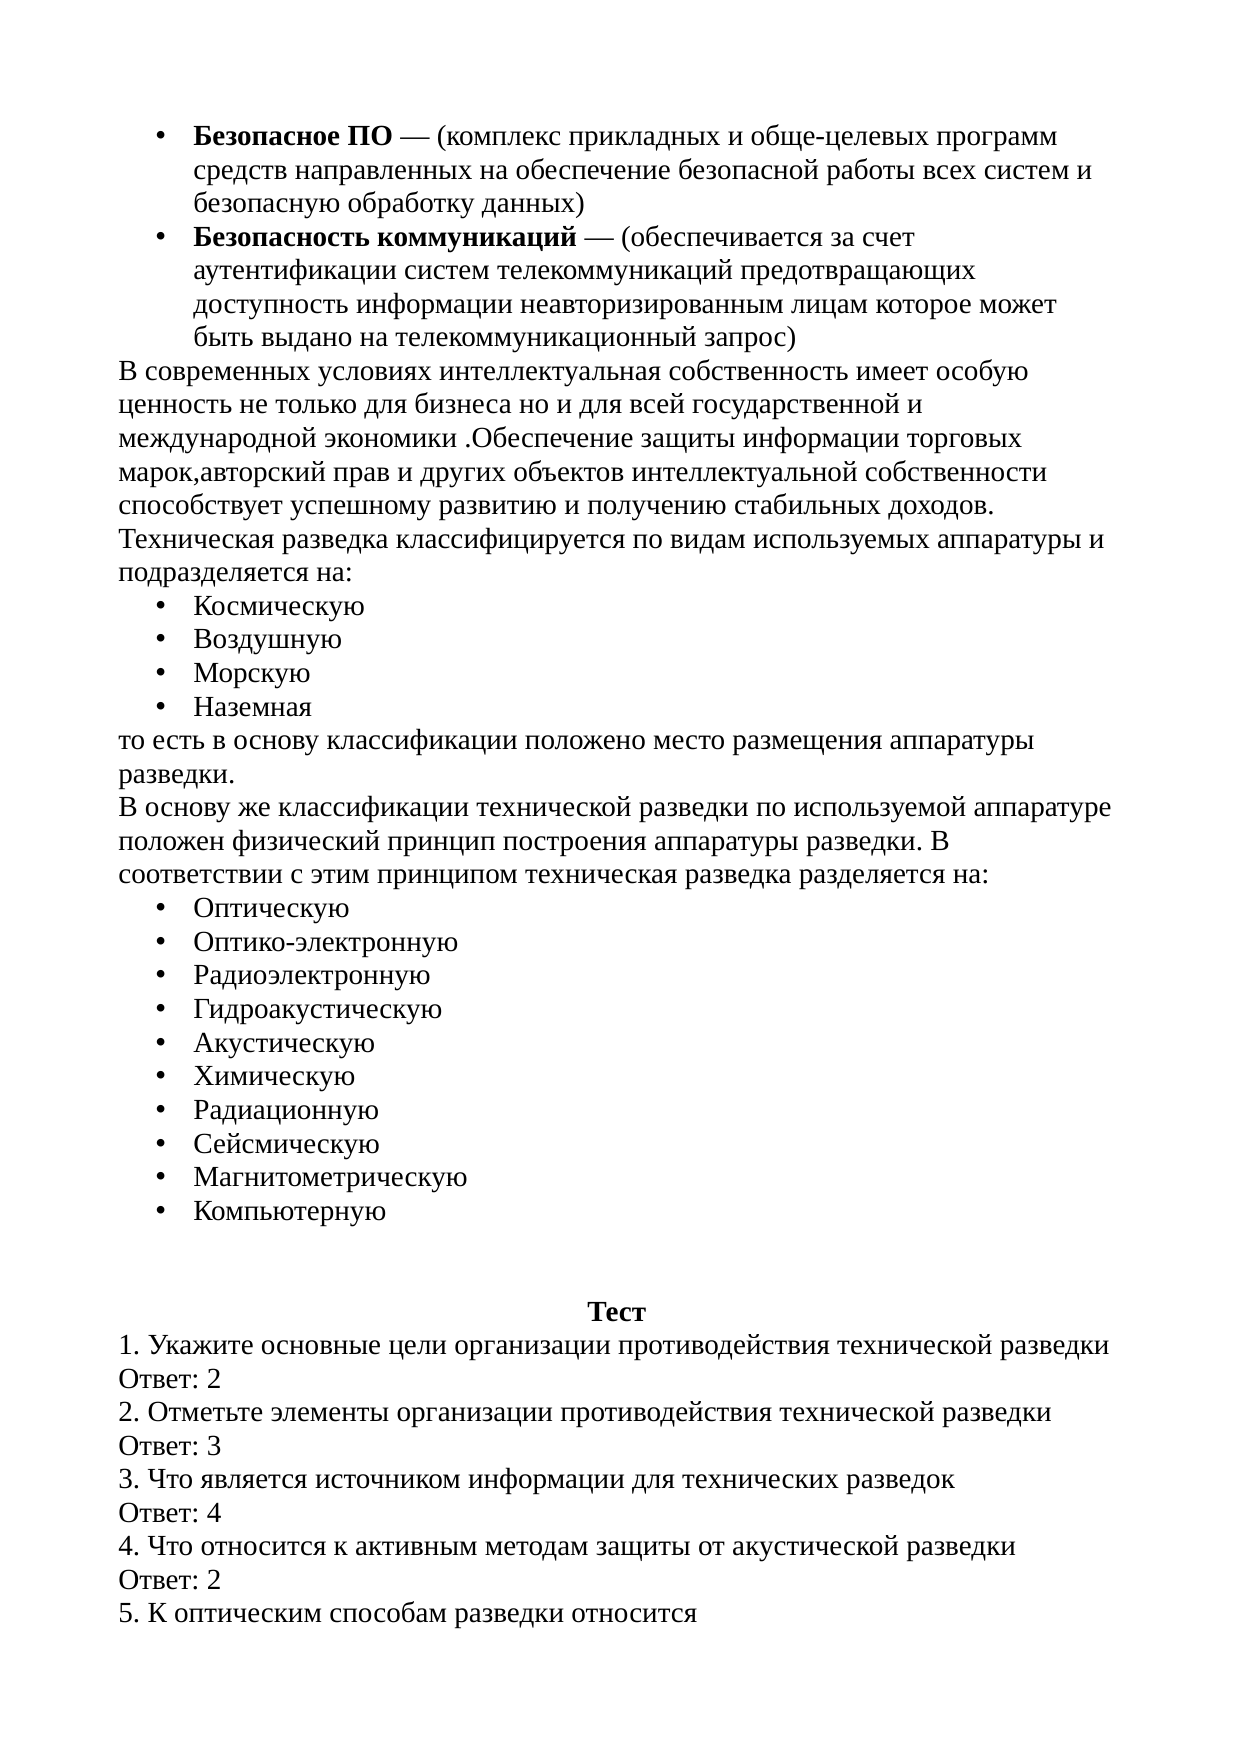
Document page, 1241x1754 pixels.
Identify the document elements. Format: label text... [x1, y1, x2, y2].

text 3. Что является источником информации для технических разведок [118, 1461, 1122, 1495]
list Безопасность коммуникаций — (обеспечивается за счет аутентификации систем телекоммуникаций предотвращающих доступность информации неавторизированным лицам которое может быть выдано на телекоммуникационный запрос) [156, 219, 1122, 353]
text Тест [118, 1294, 1122, 1327]
text В современных условиях интеллектуальная собственность имеет особую ценность не только для бизнеса но и для всей государственной и международной экономики .Обеспечение защиты информации торговых марок,авторский прав и других объектов интеллектуальной собственности способствует успешному развитию и получению стабильных доходов. [118, 353, 1122, 521]
list Радиационную [156, 1092, 1122, 1126]
list Безопасное ПО — (комплекс прикладных и обще-целевых программ средств направленных на обеспечение безопасной работы всех систем и безопасную обработку данных) [156, 118, 1122, 219]
list Радиоэлектронную [156, 957, 1122, 991]
list Оптическую [156, 890, 1122, 924]
text Техническая разведка классифицируется по видам используемых аппаратуры и подразделяется на: [118, 521, 1122, 588]
list Акустическую [156, 1025, 1122, 1058]
text 1. Укажите основные цели организации противодействия технической разведки [118, 1327, 1122, 1361]
list Компьютерную [156, 1193, 1122, 1227]
list Оптико-электронную [156, 924, 1122, 957]
text 5. К оптическим способам разведки относится [118, 1596, 1122, 1629]
list Магнитометрическую [156, 1159, 1122, 1193]
text Ответ: 2 [118, 1562, 1122, 1596]
list Сейсмическую [156, 1126, 1122, 1159]
text 4. Что относится к активным методам защиты от акустической разведки [118, 1528, 1122, 1562]
list Наземная [156, 689, 1122, 722]
text В основу же классификации технической разведки по используемой аппаратуре положен физический принцип построения аппаратуры разведки. В соответствии с этим принципом техническая разведка разделяется на: [118, 789, 1122, 890]
text Ответ: 2 [118, 1361, 1122, 1394]
text то есть в основу классификации положено место размещения аппаратуры разведки. [118, 722, 1122, 789]
text Ответ: 3 [118, 1428, 1122, 1461]
list Космическую [156, 588, 1122, 622]
text Ответ: 4 [118, 1495, 1122, 1528]
list Гидроакустическую [156, 991, 1122, 1025]
list Химическую [156, 1058, 1122, 1092]
list Морскую [156, 655, 1122, 689]
list Воздушную [156, 622, 1122, 655]
text 2. Отметьте элементы организации противодействия технической разведки [118, 1394, 1122, 1428]
